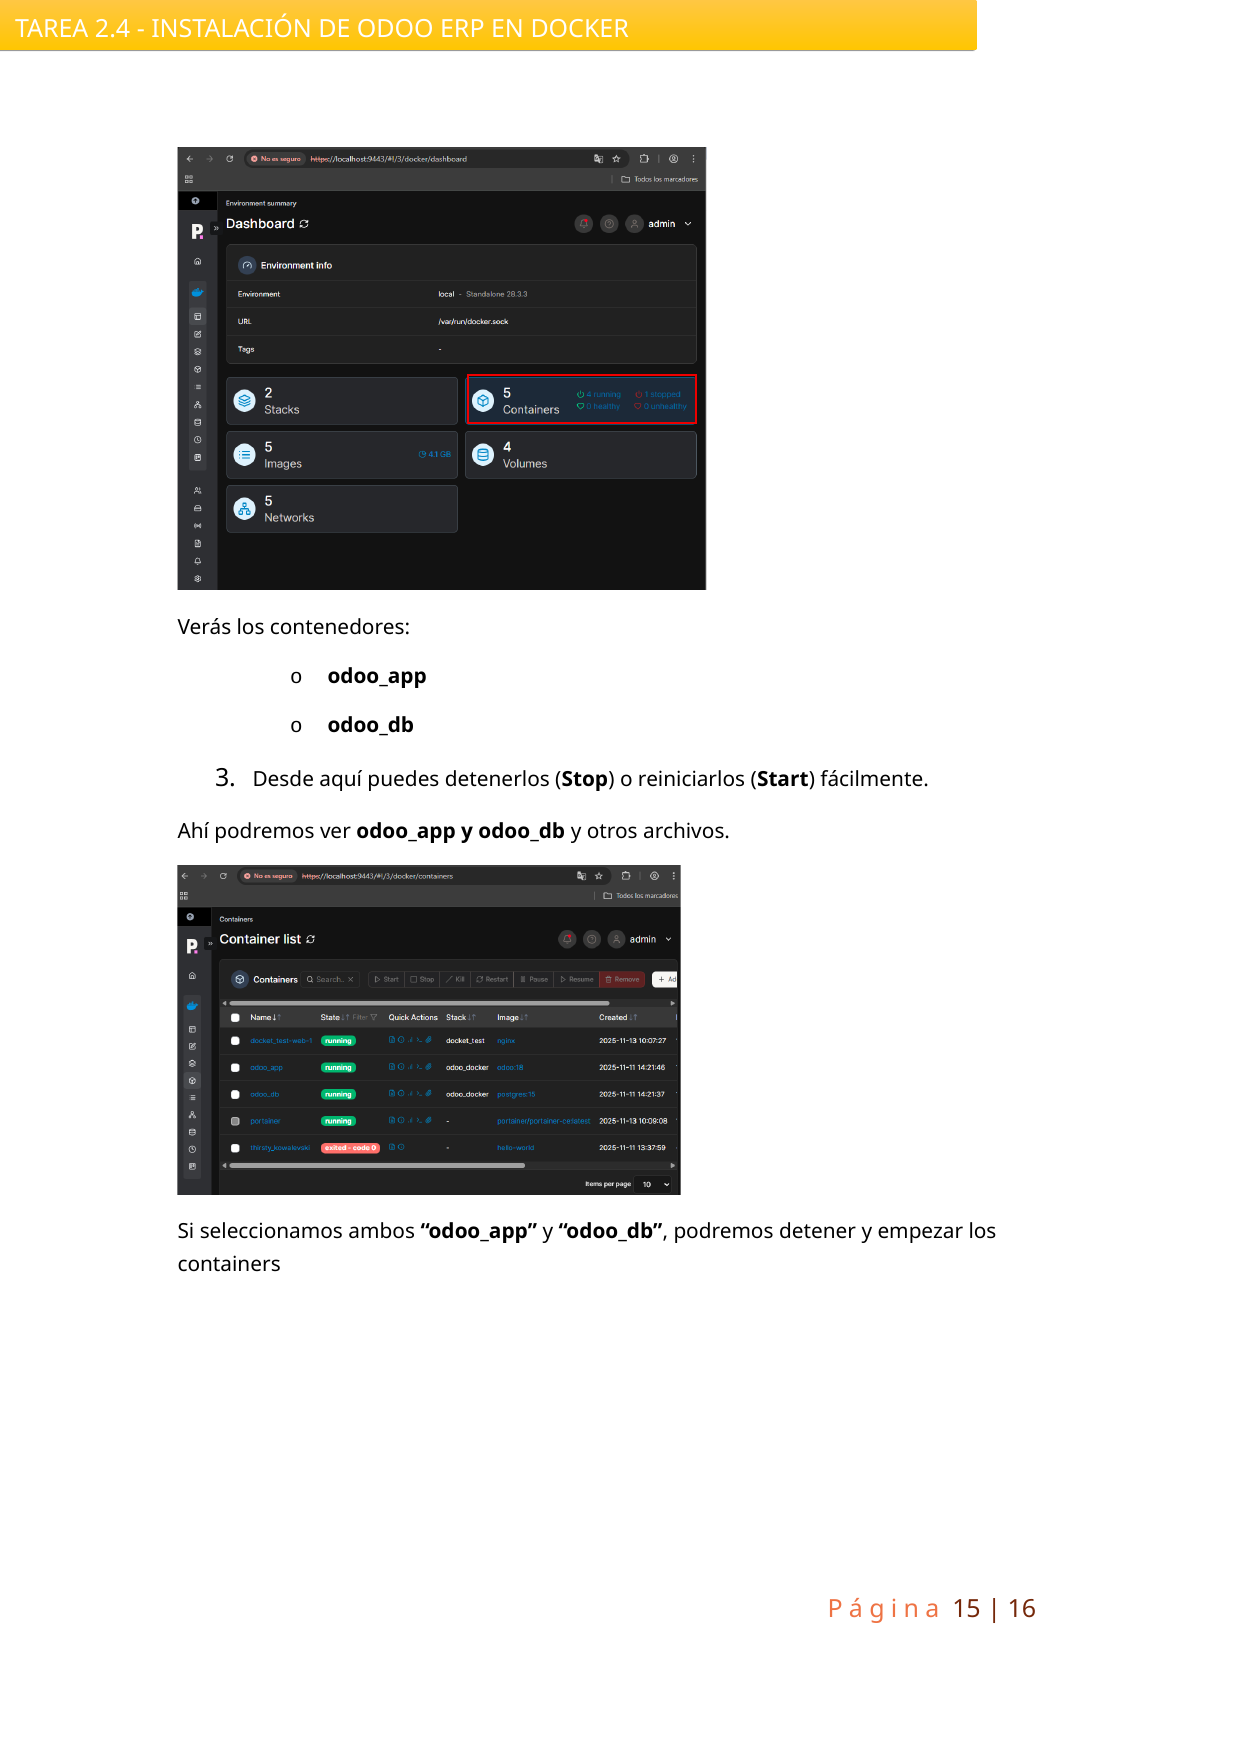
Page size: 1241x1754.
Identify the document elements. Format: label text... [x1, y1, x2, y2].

text Ahí podremos ver odoo_app y odoo_db y otros archivos. [177, 816, 1063, 844]
list odoo_app [290, 661, 1063, 689]
list odoo_db [290, 711, 1063, 739]
list Desde aquí puedes detenerlos (Stop) o reiniciarlos (Start) fácilmente. [215, 760, 1063, 794]
text Verás los contenedores: [177, 612, 1063, 640]
text Si seleccionamos ambos “odoo_app” y “odoo_db”, podremos detener y empezar los containers [177, 1216, 1063, 1277]
